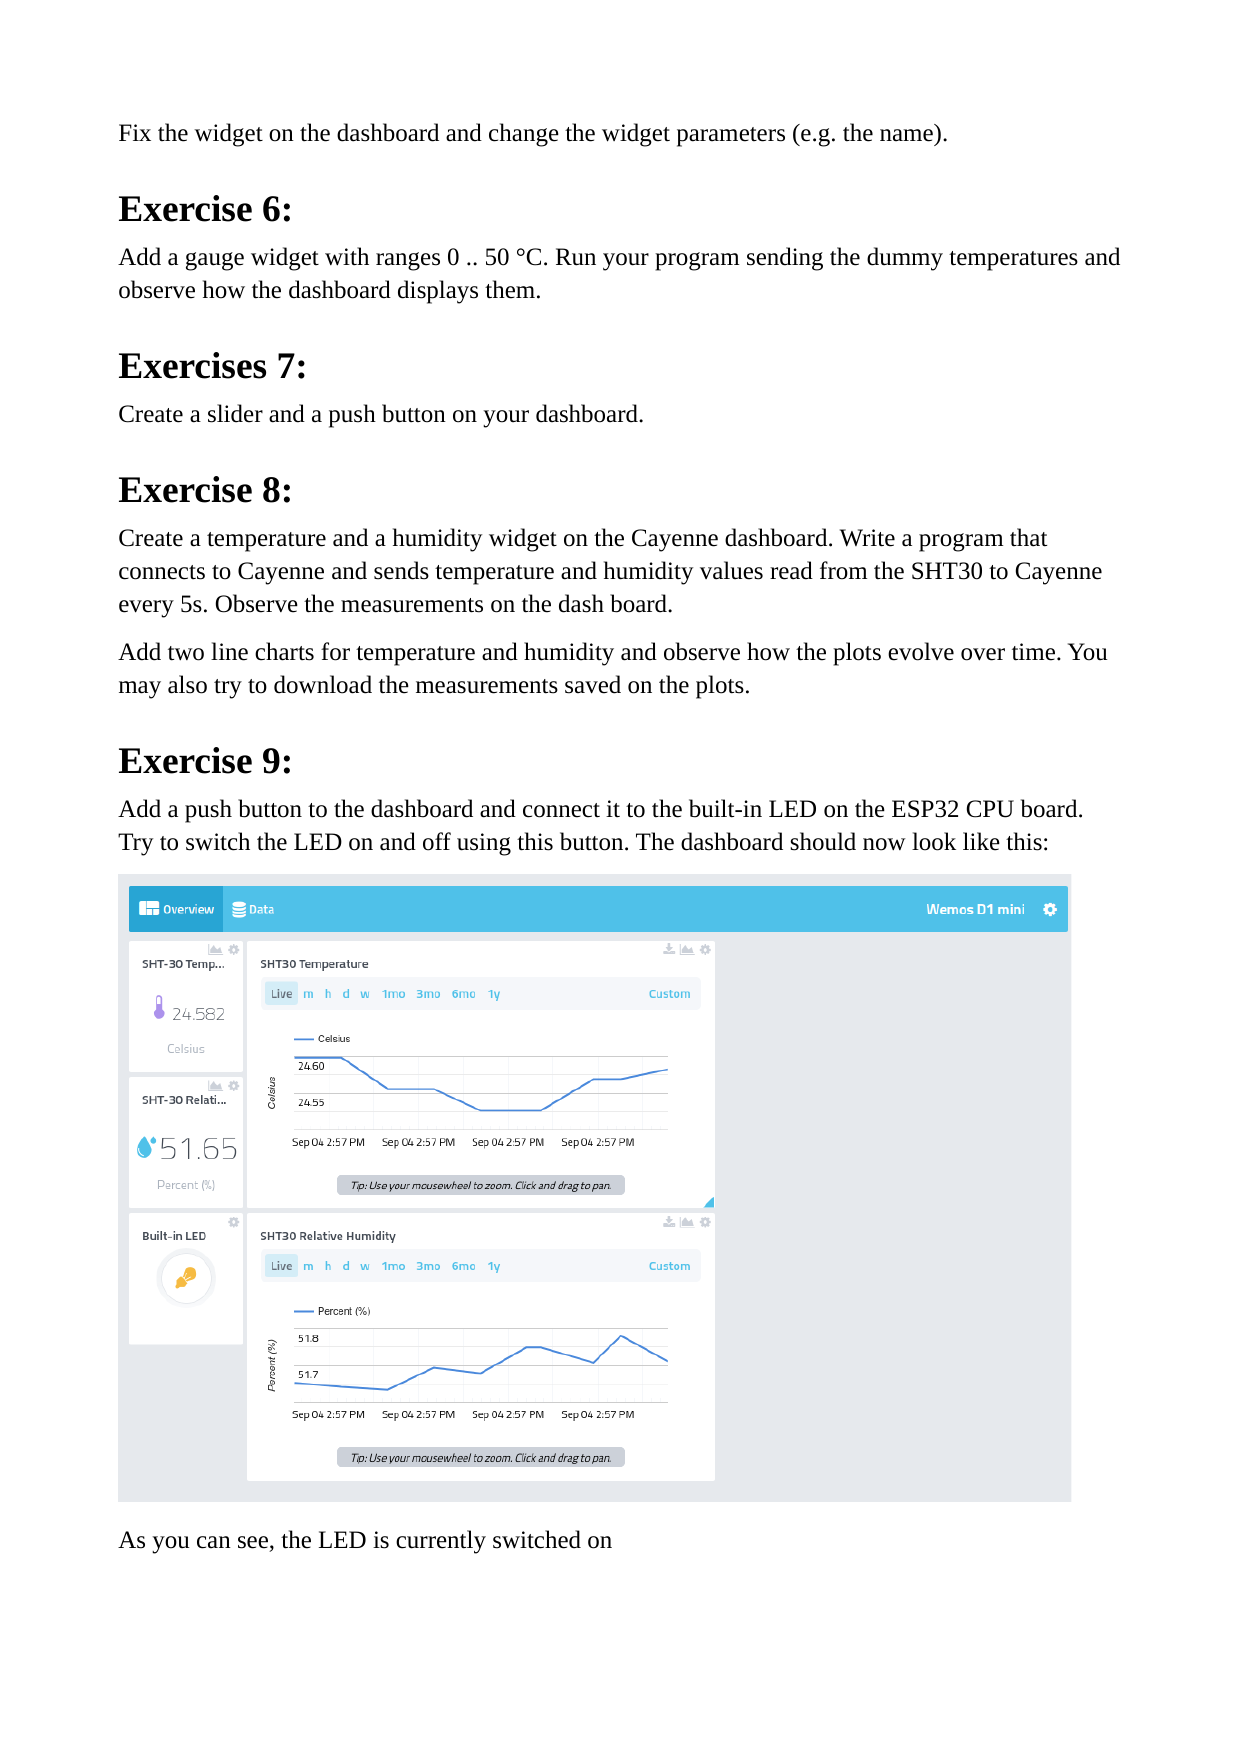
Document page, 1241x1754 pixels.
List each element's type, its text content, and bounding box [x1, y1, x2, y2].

subtitle Exercise 8: [118, 468, 1122, 511]
text As you can see, the LED is currently switched on [118, 1525, 1122, 1554]
text Add a gauge widget with ranges 0 .. 50 °C. Run your program sending the dummy temperatures and observe how the dashboard displays them. [118, 242, 1122, 304]
text Create a temperature and a humidity widget on the Cayenne dashboard. Write a program that connects to Cayenne and sends temperature and humidity values read from the SHT30 to Cayenne every 5s. Observe the measurements on the dash board. [118, 523, 1122, 618]
text Create a slider and a push button on your dashboard. [118, 399, 1122, 428]
text Fix the widget on the dashboard and change the widget parameters (e.g. the name). [118, 118, 1122, 147]
picture [118, 874, 1072, 1502]
subtitle Exercise 9: [118, 738, 1122, 782]
text Add a push button to the dashboard and connect it to the built-in LED on the ESP32 CPU board. Try to switch the LED on and off using this button. The dashboard should now look like this: [118, 794, 1122, 856]
subtitle Exercise 6: [118, 187, 1122, 230]
subtitle Exercises 7: [118, 344, 1122, 387]
text Add two line charts for temperature and humidity and observe how the plots evolve over time. You may also try to download the measurements saved on the plots. [118, 637, 1122, 699]
